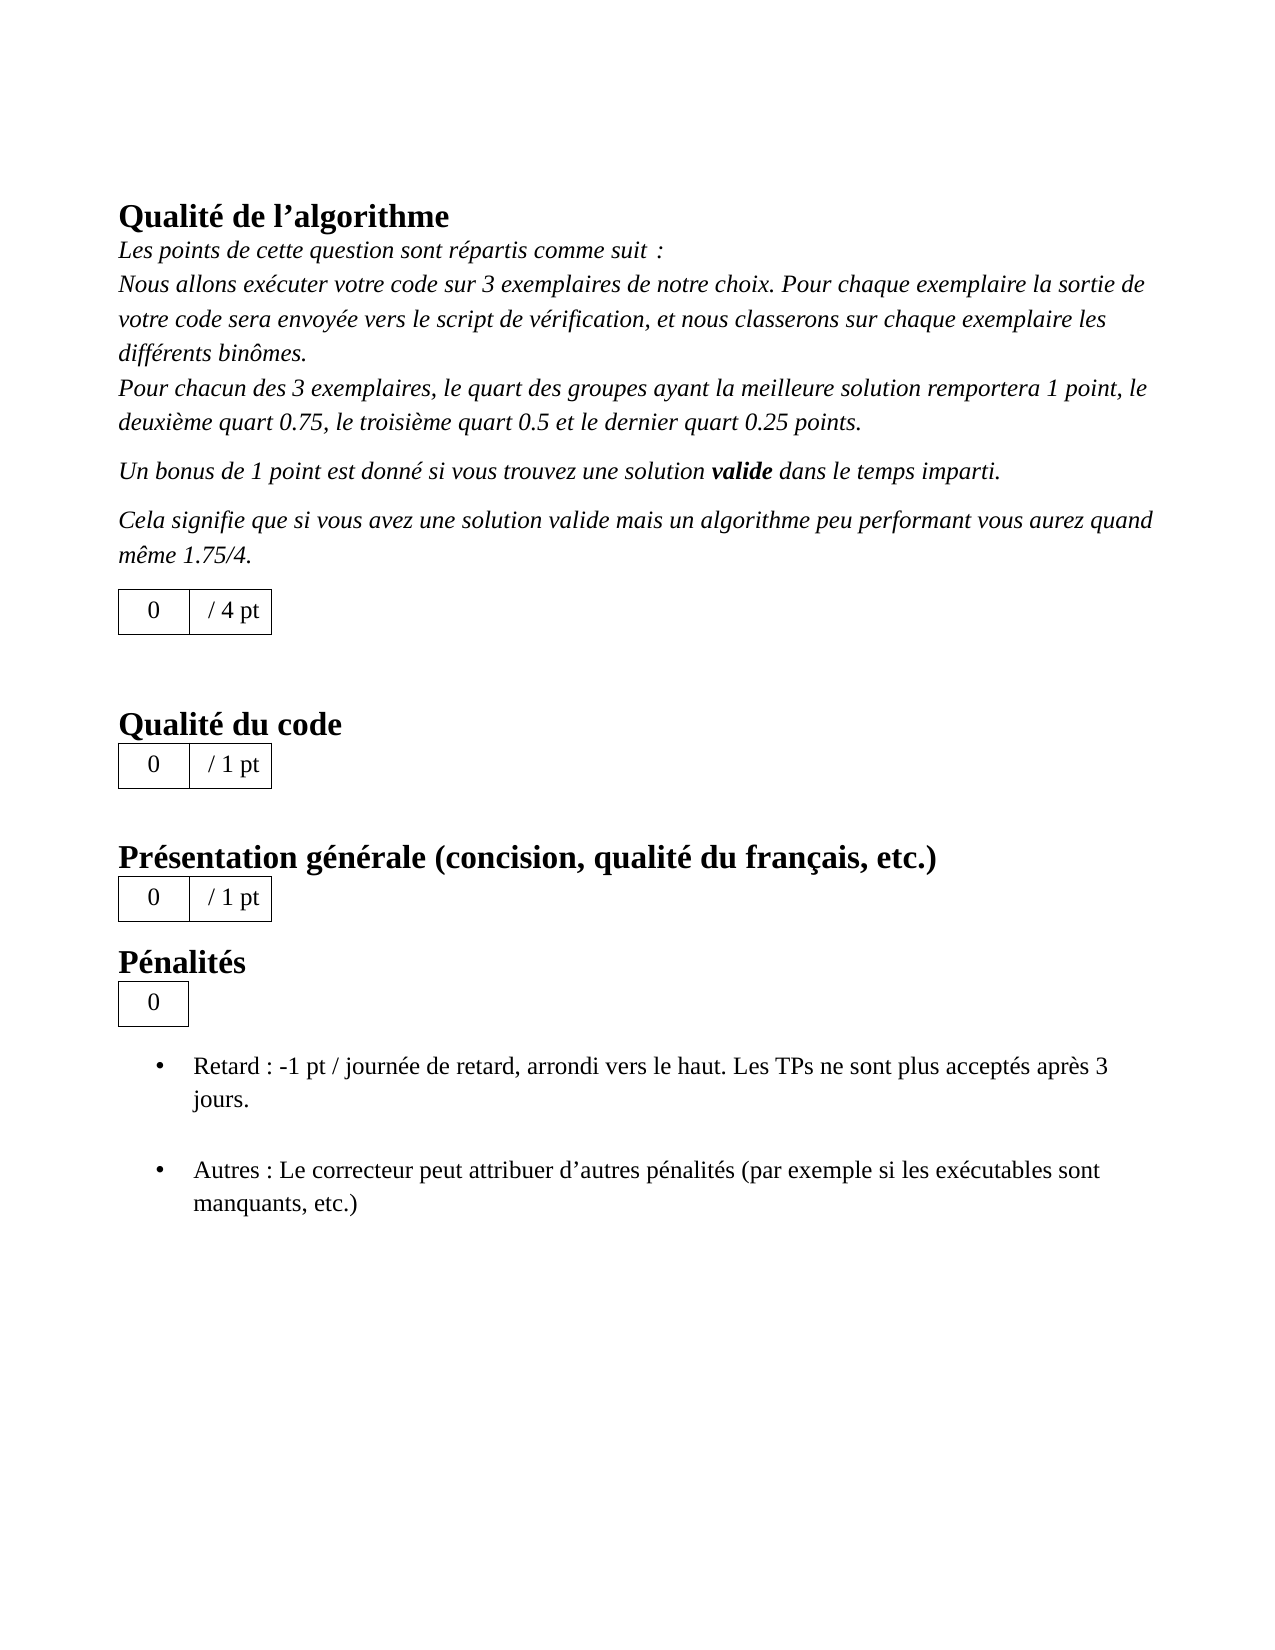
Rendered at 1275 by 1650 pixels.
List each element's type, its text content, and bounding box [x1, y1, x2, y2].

list Retard : -1 pt / journée de retard, arrondi vers le haut. Les TPs ne sont plus acceptés après 3 jours. [156, 1051, 1157, 1113]
table_header 0 [119, 982, 188, 1026]
subtitle Pénalités [118, 942, 1157, 981]
text Un bonus de 1 point est donné si vous trouvez une solution valide dans le temps imparti. [118, 456, 1157, 485]
subtitle Présentation générale (concision, qualité du français, etc.) [118, 838, 1157, 876]
subtitle Qualité du code [118, 704, 1157, 743]
list Autres : Le correcteur peut attribuer d’autres pénalités (par exemple si les exécutables sont manquants, etc.) [156, 1155, 1157, 1217]
text Les points de cette question sont répartis comme suit : Nous allons exécuter votre code sur 3 exemplaires de notre choix. Pour chaque exemplaire la sortie de votre code sera envoyée vers le script de vérification, et nous classerons sur chaque exemplaire les différents binômes. Pour chacun des 3 exemplaires, le quart des groupes ayant la meilleure solution remportera 1 point, le deuxième quart 0.75, le troisième quart 0.5 et le dernier quart 0.25 points. [118, 235, 1157, 436]
table_header / 1 pt [190, 744, 271, 788]
subtitle Qualité de l’algorithme [118, 196, 1157, 235]
text Cela signifie que si vous avez une solution valide mais un algorithme peu performant vous aurez quand même 1.75/4. [118, 505, 1157, 568]
table_header / 4 pt [190, 590, 271, 634]
table_header / 1 pt [190, 877, 271, 921]
table_header 0 [119, 877, 189, 921]
table_header 0 [119, 590, 189, 634]
table_header 0 [119, 744, 189, 788]
